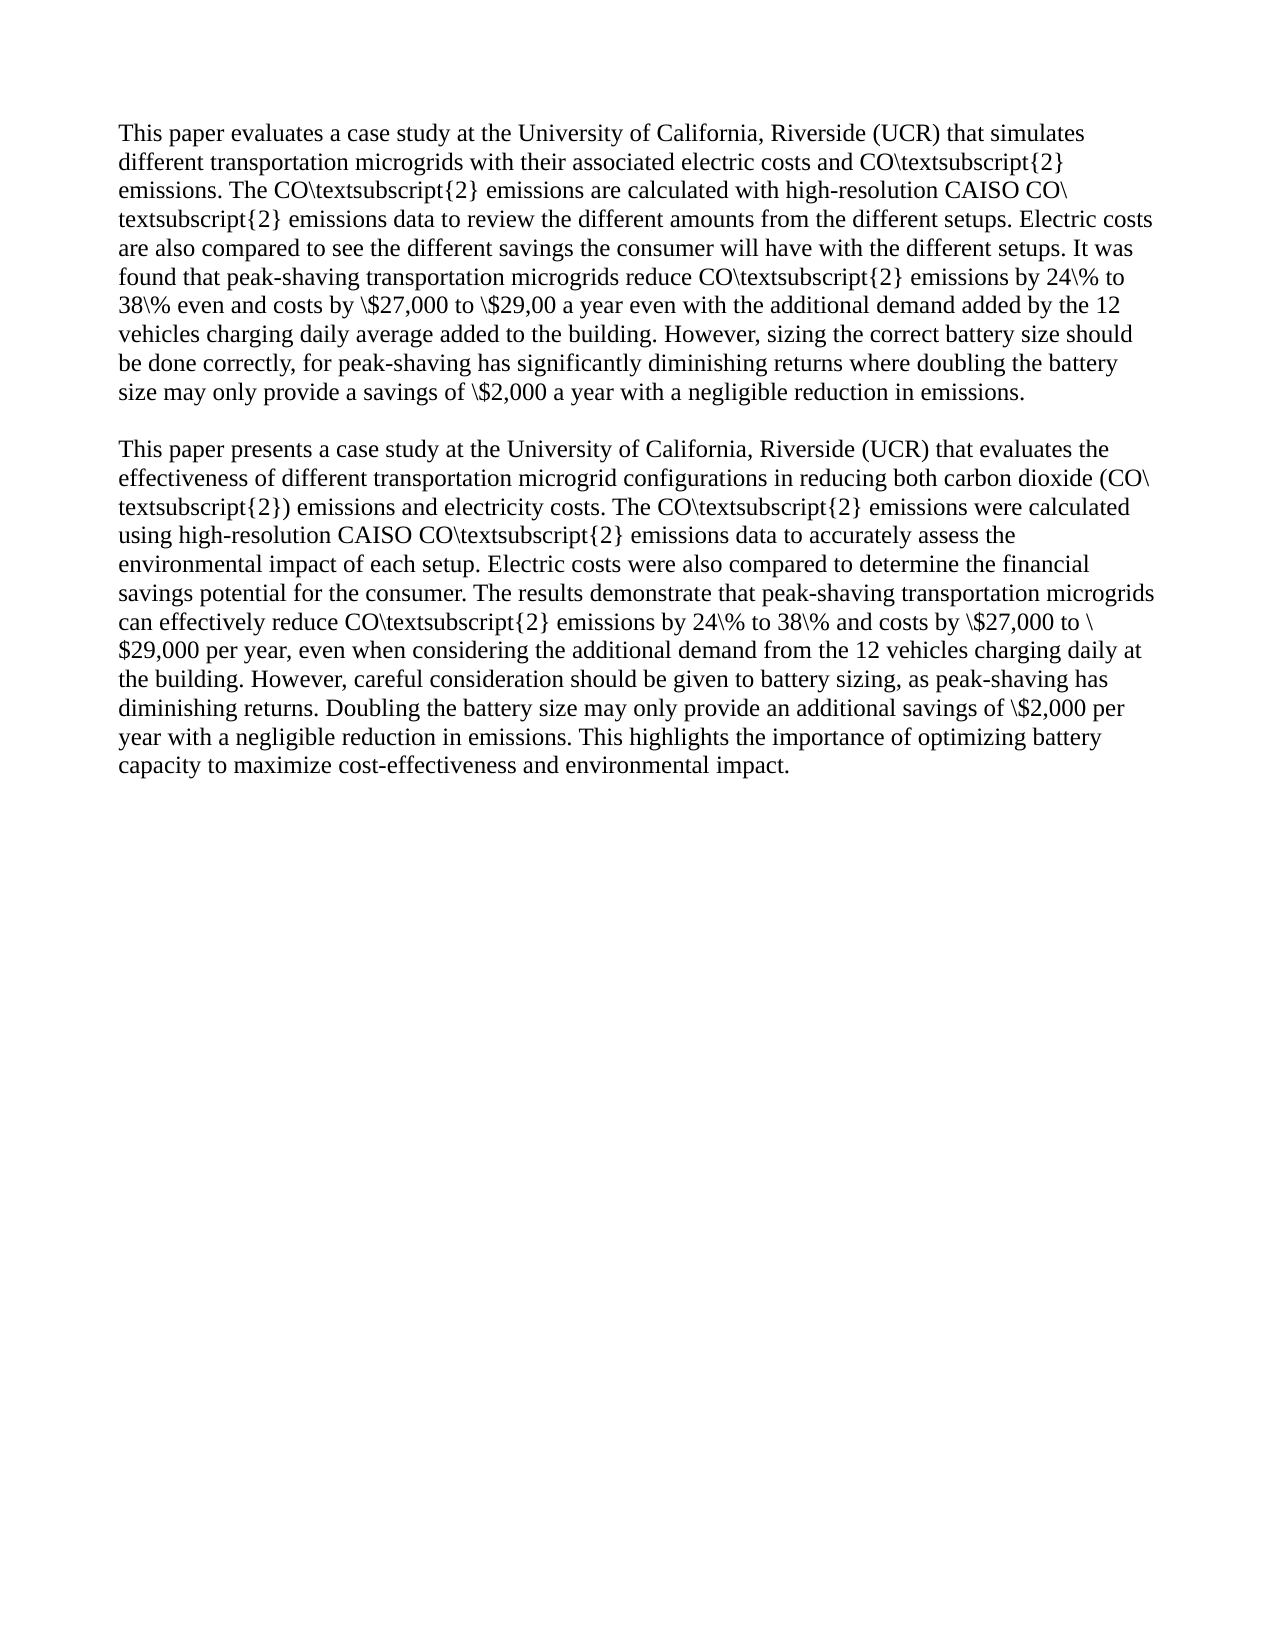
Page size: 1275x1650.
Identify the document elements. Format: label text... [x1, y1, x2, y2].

text This paper presents a case study at the University of California, Riverside (UCR) that evaluates the effectiveness of different transportation microgrid configurations in reducing both carbon dioxide (CO\textsubscript{2}) emissions and electricity costs. The CO\textsubscript{2} emissions were calculated using high-resolution CAISO CO\textsubscript{2} emissions data to accurately assess the environmental impact of each setup. Electric costs were also compared to determine the financial savings potential for the consumer. The results demonstrate that peak-shaving transportation microgrids can effectively reduce CO\textsubscript{2} emissions by 24\% to 38\% and costs by \$27,000 to \$29,000 per year, even when considering the additional demand from the 12 vehicles charging daily at the building. However, careful consideration should be given to battery sizing, as peak-shaving has diminishing returns. Doubling the battery size may only provide an additional savings of \$2,000 per year with a negligible reduction in emissions. This highlights the importance of optimizing battery capacity to maximize cost-effectiveness and environmental impact. [118, 434, 1157, 779]
text This paper evaluates a case study at the University of California, Riverside (UCR) that simulates different transportation microgrids with their associated electric costs and CO\textsubscript{2} emissions. The CO\textsubscript{2} emissions are calculated with high-resolution CAISO CO\textsubscript{2} emissions data to review the different amounts from the different setups. Electric costs are also compared to see the different savings the consumer will have with the different setups. It was found that peak-shaving transportation microgrids reduce CO\textsubscript{2} emissions by 24\% to 38\% even and costs by \$27,000 to \$29,00 a year even with the additional demand added by the 12 vehicles charging daily average added to the building. However, sizing the correct battery size should be done correctly, for peak-shaving has significantly diminishing returns where doubling the battery size may only provide a savings of \$2,000 a year with a negligible reduction in emissions. [118, 118, 1157, 406]
